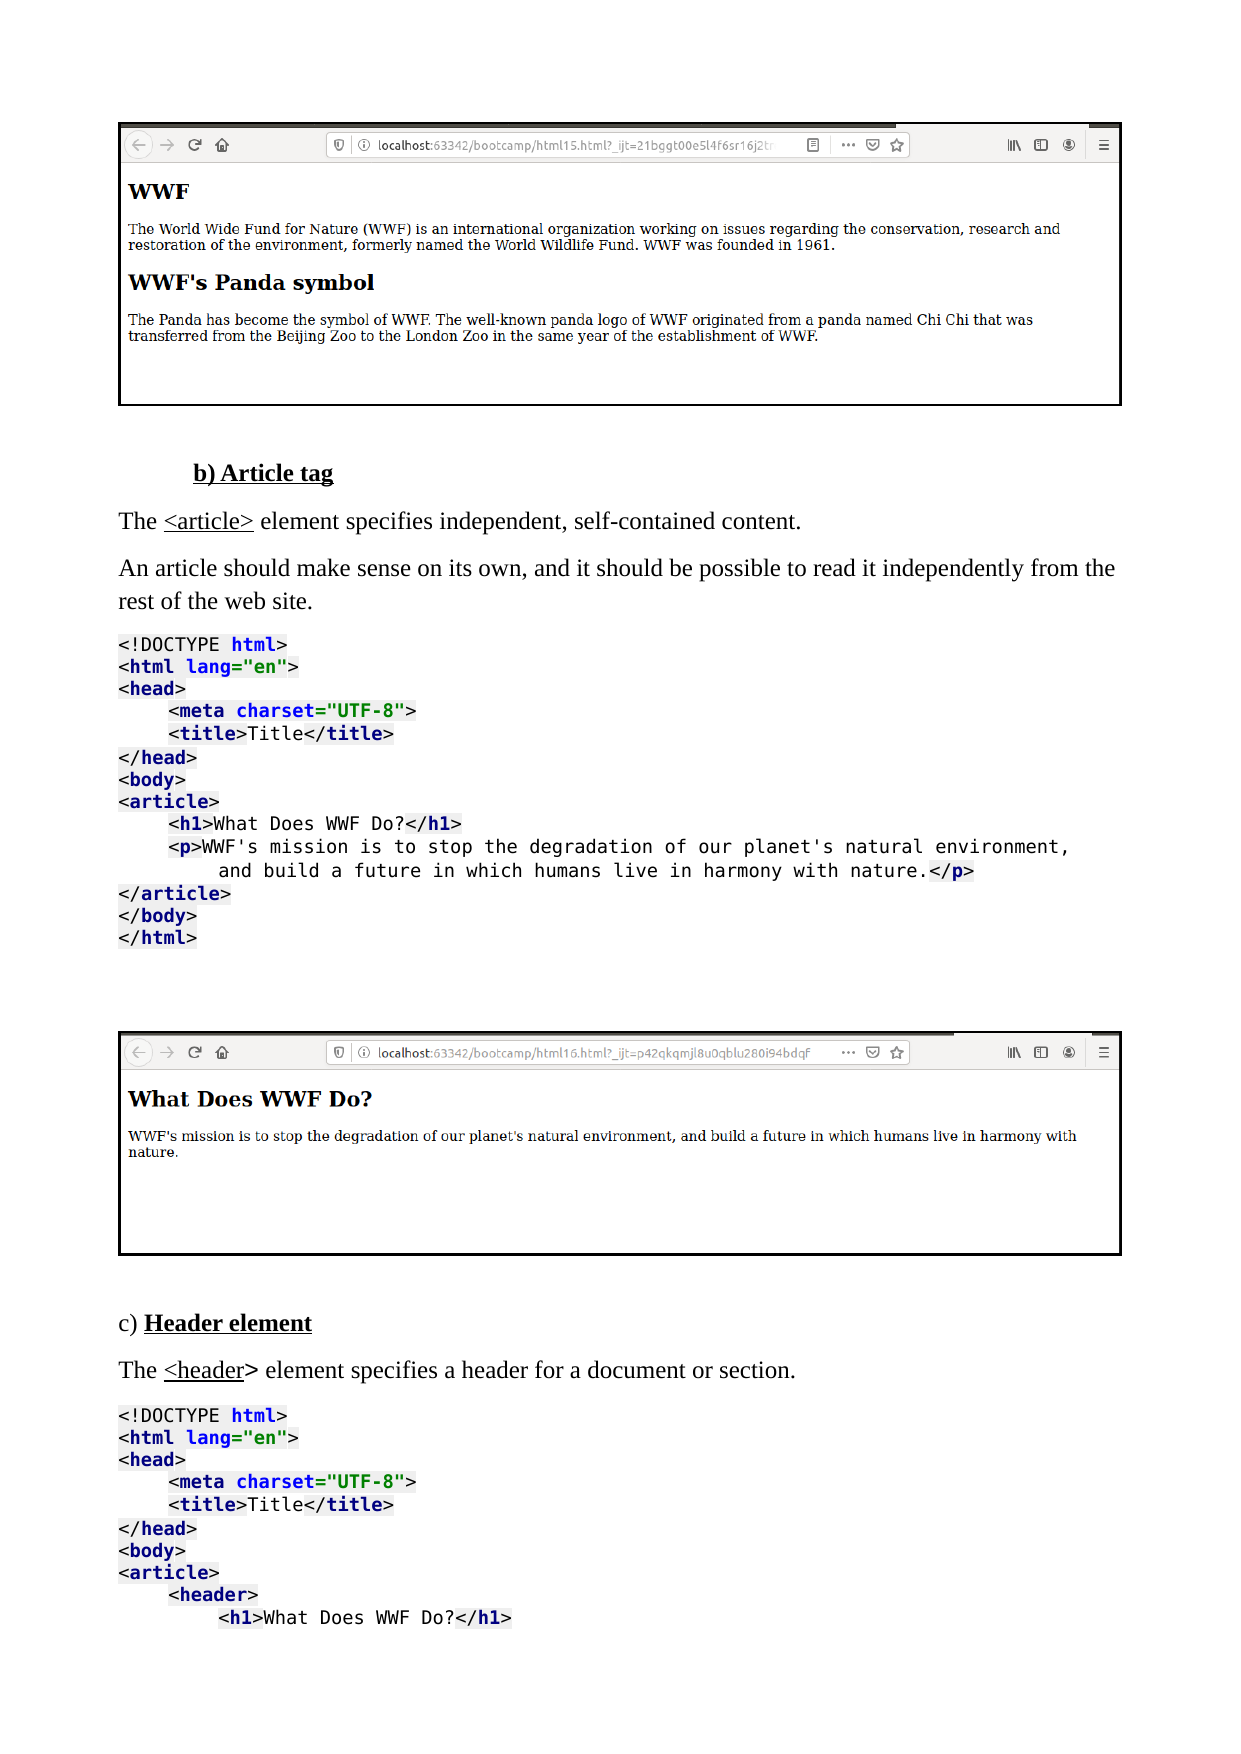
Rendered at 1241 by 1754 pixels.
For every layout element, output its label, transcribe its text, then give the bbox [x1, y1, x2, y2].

text The <article> element specifies independent, self-contained content. [118, 506, 1122, 534]
text </html> [118, 927, 1122, 949]
text <h1>What Does WWF Do?</h1> [118, 812, 1122, 836]
text <header> [118, 1584, 1122, 1607]
text <html lang="en"> [118, 656, 1122, 678]
text <p>WWF's mission is to stop the degradation of our planet's natural environment, [118, 836, 1122, 860]
text <head> [118, 678, 1122, 699]
text <h1>What Does WWF Do?</h1> [118, 1607, 1122, 1631]
text <!DOCTYPE html> [118, 634, 1122, 656]
picture [121, 124, 1120, 404]
text </body> [118, 905, 1122, 927]
text <!DOCTYPE html> [118, 1405, 1122, 1427]
text <meta charset="UTF-8"> [118, 699, 1122, 723]
text <body> [118, 1540, 1122, 1562]
text <body> [118, 769, 1122, 791]
picture [121, 1033, 1120, 1253]
text </head> [118, 747, 1122, 769]
text <html lang="en"> [118, 1427, 1122, 1449]
text An article should make sense on its own, and it should be possible to read it independently from the rest of the web site. [118, 553, 1122, 615]
text <article> [118, 1562, 1122, 1584]
text <article> [118, 791, 1122, 812]
text <title>Title</title> [118, 723, 1122, 747]
text and build a future in which humans live in harmony with nature.</p> [118, 860, 1122, 883]
text The <header> element specifies a header for a document or section. [118, 1355, 1122, 1386]
list b) Article tag [156, 458, 1122, 487]
text </head> [118, 1518, 1122, 1540]
text </article> [118, 883, 1122, 905]
text <head> [118, 1449, 1122, 1471]
text c) Header element [118, 1308, 1122, 1336]
text <meta charset="UTF-8"> [118, 1471, 1122, 1494]
text <title>Title</title> [118, 1494, 1122, 1518]
